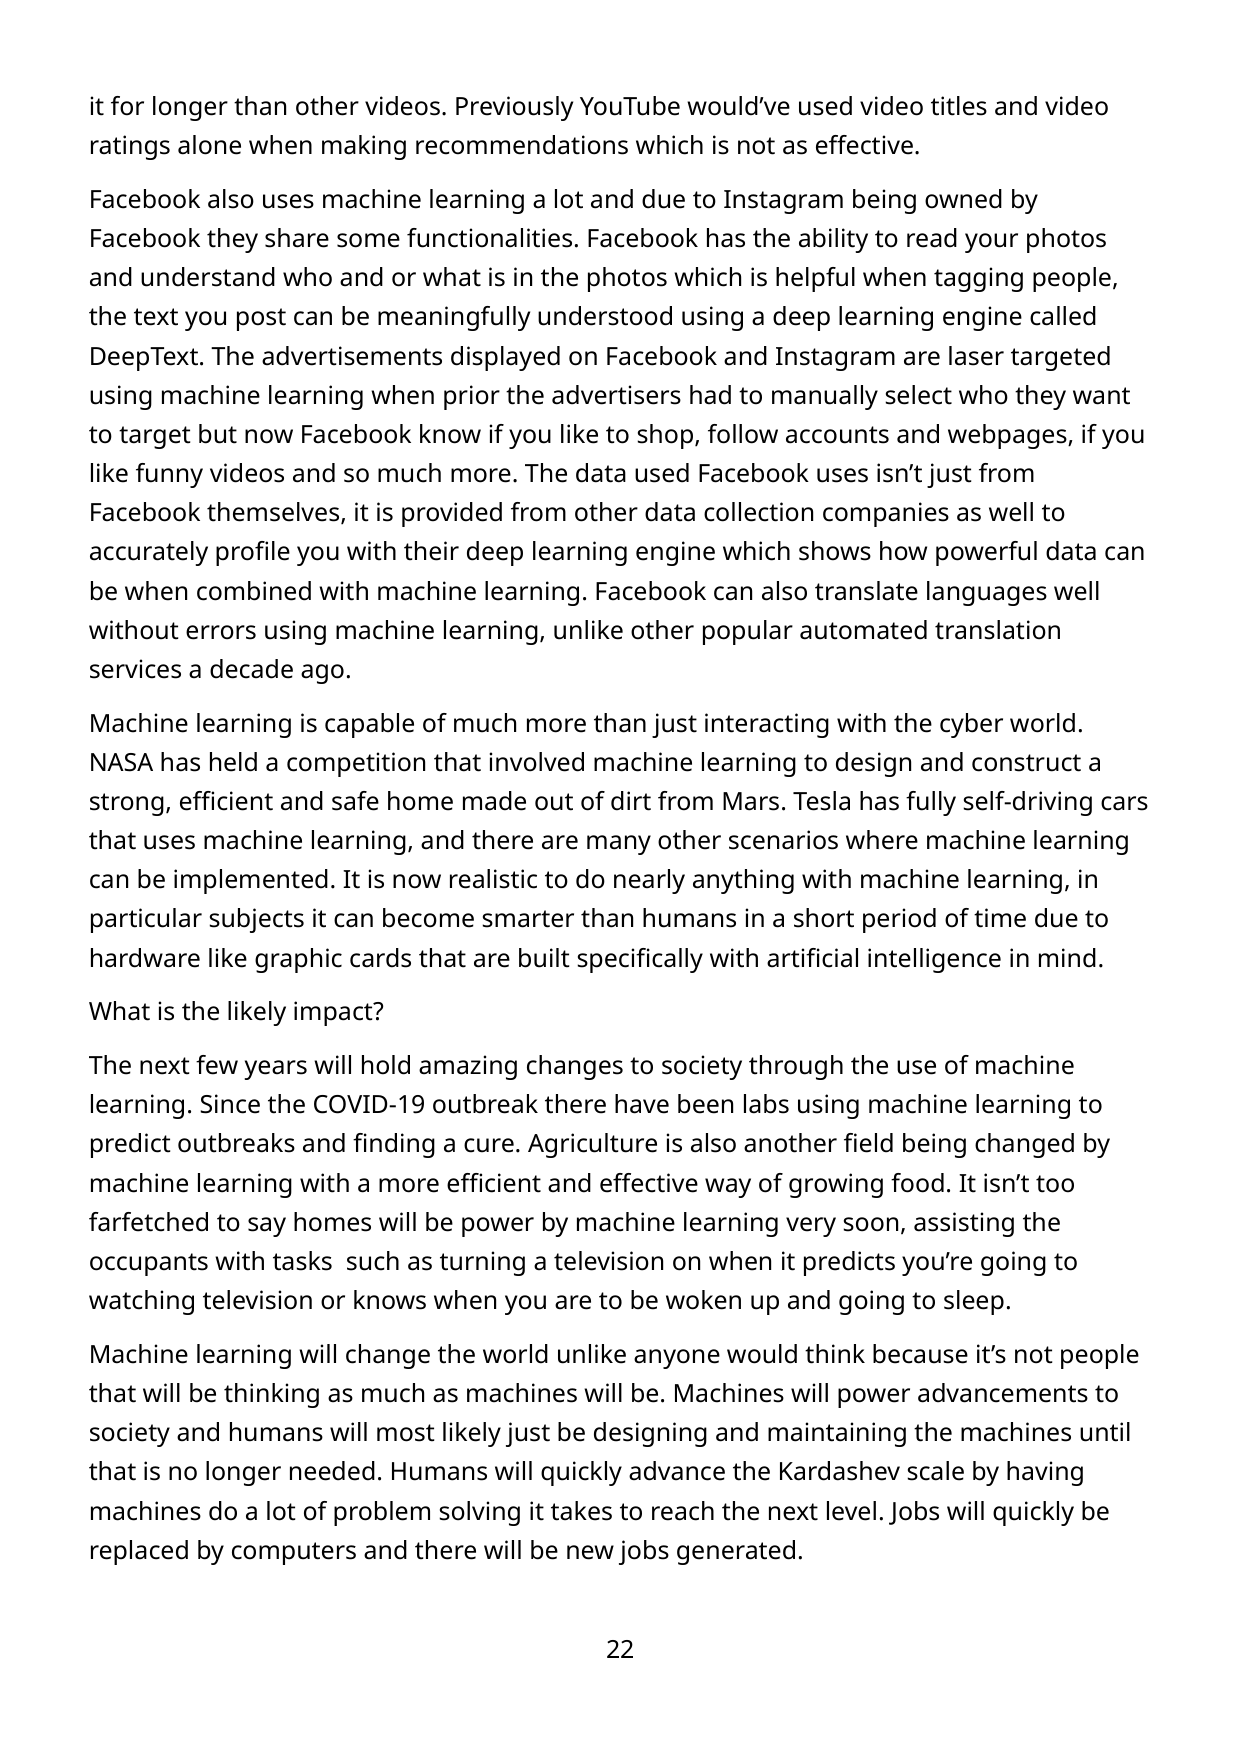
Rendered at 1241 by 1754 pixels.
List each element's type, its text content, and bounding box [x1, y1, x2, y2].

text Machine learning is capable of much more than just interacting with the cyber world. NASA has held a competition that involved machine learning to design and construct a strong, efficient and safe home made out of dirt from Mars. Tesla has fully self-driving cars that uses machine learning, and there are many other scenarios where machine learning can be implemented. It is now realistic to do nearly anything with machine learning, in particular subjects it can become smarter than humans in a short period of time due to hardware like graphic cards that are built specifically with artificial intelligence in mind. [88, 705, 1152, 974]
text Machine learning will change the world unlike anyone would think because it’s not people that will be thinking as much as machines will be. Machines will power advancements to society and humans will most likely just be designing and maintaining the machines until that is no longer needed. Humans will quickly advance the Kardashev scale by having machines do a lot of problem solving it takes to reach the next level. Jobs will quickly be replaced by computers and there will be new jobs generated. [88, 1336, 1152, 1566]
text Facebook also uses machine learning a lot and due to Instagram being owned by Facebook they share some functionalities. Facebook has the ability to read your photos and understand who and or what is in the photos which is helpful when tagging people, the text you post can be meaningfully understood using a deep learning engine called DeepText. The advertisements displayed on Facebook and Instagram are laser targeted using machine learning when prior the advertisers had to manually select who they want to target but now Facebook know if you like to shop, follow accounts and webpages, if you like funny videos and so much more. The data used Facebook uses isn’t just from Facebook themselves, it is provided from other data collection companies as well to accurately profile you with their deep learning engine which shows how powerful data can be when combined with machine learning. Facebook can also translate languages well without errors using machine learning, unlike other popular automated translation services a decade ago. [88, 181, 1152, 686]
text The next few years will hold amazing changes to society through the use of machine learning. Since the COVID-19 outbreak there have been labs using machine learning to predict outbreaks and finding a cure. Agriculture is also another field being changed by machine learning with a more efficient and effective way of growing food. It isn’t too farfetched to say homes will be power by machine learning very soon, assisting the occupants with tasks such as turning a television on when it predicts you’re going to watching television or knows when you are to be woken up and going to sleep. [88, 1048, 1152, 1317]
text What is the likely impact? [88, 994, 1152, 1028]
text it for longer than other videos. Previously YouTube would’ve used video titles and video ratings alone when making recommendations which is not as effective. [88, 88, 1152, 162]
